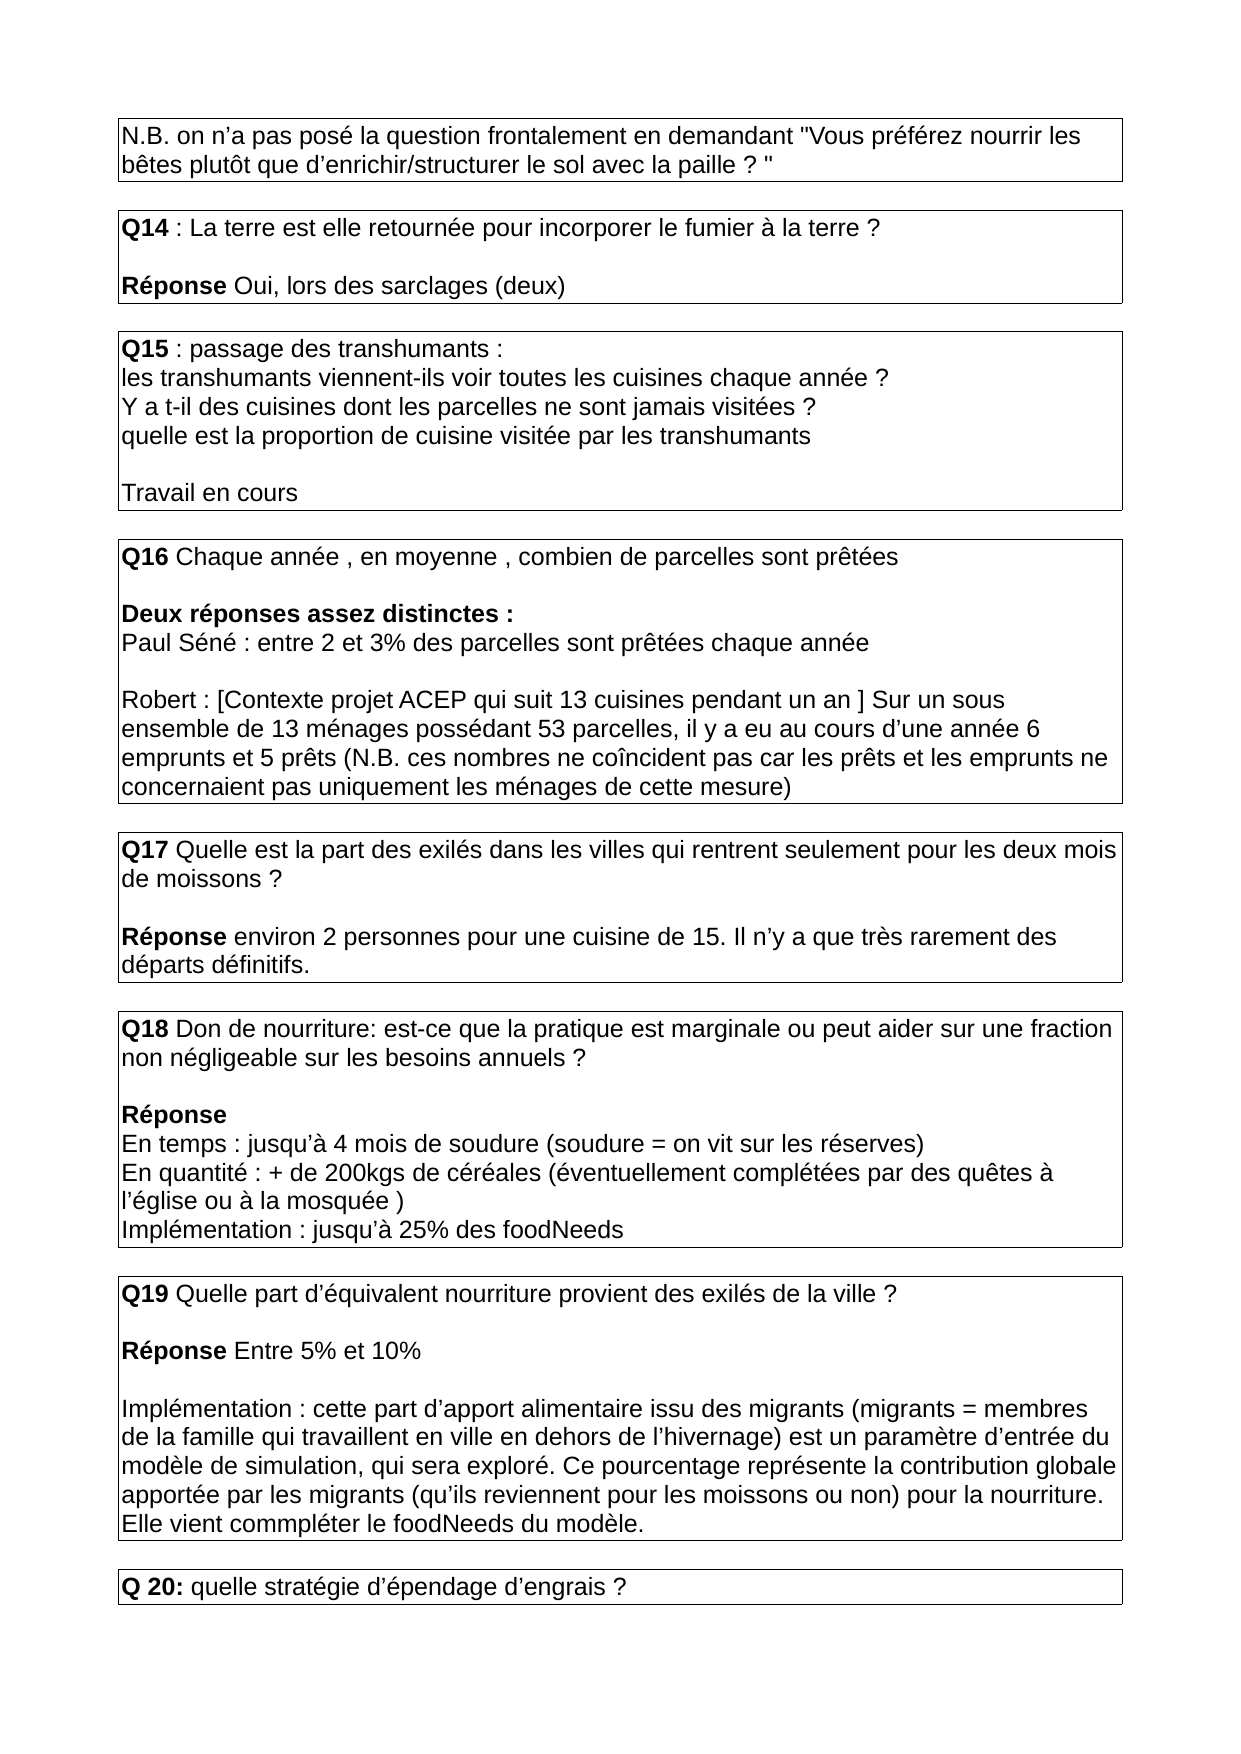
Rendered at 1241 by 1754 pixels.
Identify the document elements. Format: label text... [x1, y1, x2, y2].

text Q 20: quelle stratégie d’épendage d’engrais ? [119, 1570, 1122, 1604]
text En temps : jusqu’à 4 mois de soudure (soudure = on vit sur les réserves) [119, 1126, 1122, 1154]
text les transhumants viennent-ils voir toutes les cuisines chaque année ? [119, 360, 1122, 389]
text Q18 Don de nourriture: est-ce que la pratique est marginale ou peut aider sur une fraction non négligeable sur les besoins annuels ? [119, 1012, 1122, 1071]
text Q14 : La terre est elle retournée pour incorporer le fumier à la terre ? [119, 211, 1122, 242]
text En quantité : + de 200kgs de céréales (éventuellement complétées par des quêtes à l’église ou à la mosquée ) [119, 1154, 1122, 1212]
text Deux réponses assez distinctes : [119, 596, 1122, 625]
text Q15 : passage des transhumants : [119, 332, 1122, 360]
text Q16 Chaque année , en moyenne , combien de parcelles sont prêtées [119, 540, 1122, 571]
text Paul Séné : entre 2 et 3% des parcelles sont prêtées chaque année [119, 625, 1122, 657]
text Réponse environ 2 personnes pour une cuisine de 15. Il n’y a que très rarement des départs définitifs. [119, 918, 1122, 982]
text Implémentation : jusqu’à 25% des foodNeeds [119, 1212, 1122, 1247]
text quelle est la proportion de cuisine visitée par les transhumants [119, 418, 1122, 449]
text Y a t-il des cuisines dont les parcelles ne sont jamais visitées ? [119, 389, 1122, 418]
text Travail en cours [119, 475, 1122, 510]
text Réponse Entre 5% et 10% [119, 1333, 1122, 1365]
text Réponse [119, 1097, 1122, 1126]
text N.B. on n’a pas posé la question frontalement en demandant "Vous préférez nourrir les bêtes plutôt que d’enrichir/structurer le sol avec la paille ? " [119, 119, 1122, 181]
text Robert : [Contexte projet ACEP qui suit 13 cuisines pendant un an ] Sur un sous ensemble de 13 ménages possédant 53 parcelles, il y a eu au cours d’une année 6 emprunts et 5 prêts (N.B. ces nombres ne coîncident pas car les prêts et les emprunts ne concernaient pas uniquement les ménages de cette mesure) [119, 682, 1122, 803]
text Implémentation : cette part d’apport alimentaire issu des migrants (migrants = membres de la famille qui travaillent en ville en dehors de l’hivernage) est un paramètre d’entrée du modèle de simulation, qui sera exploré. Ce pourcentage représente la contribution globale apportée par les migrants (qu’ils reviennent pour les moissons ou non) pour la nourriture. Elle vient commpléter le foodNeeds du modèle. [119, 1391, 1122, 1540]
text Q19 Quelle part d’équivalent nourriture provient des exilés de la ville ? [119, 1277, 1122, 1307]
text Réponse Oui, lors des sarclages (deux) [119, 268, 1122, 303]
text Q17 Quelle est la part des exilés dans les villes qui rentrent seulement pour les deux mois de moissons ? [119, 833, 1122, 893]
